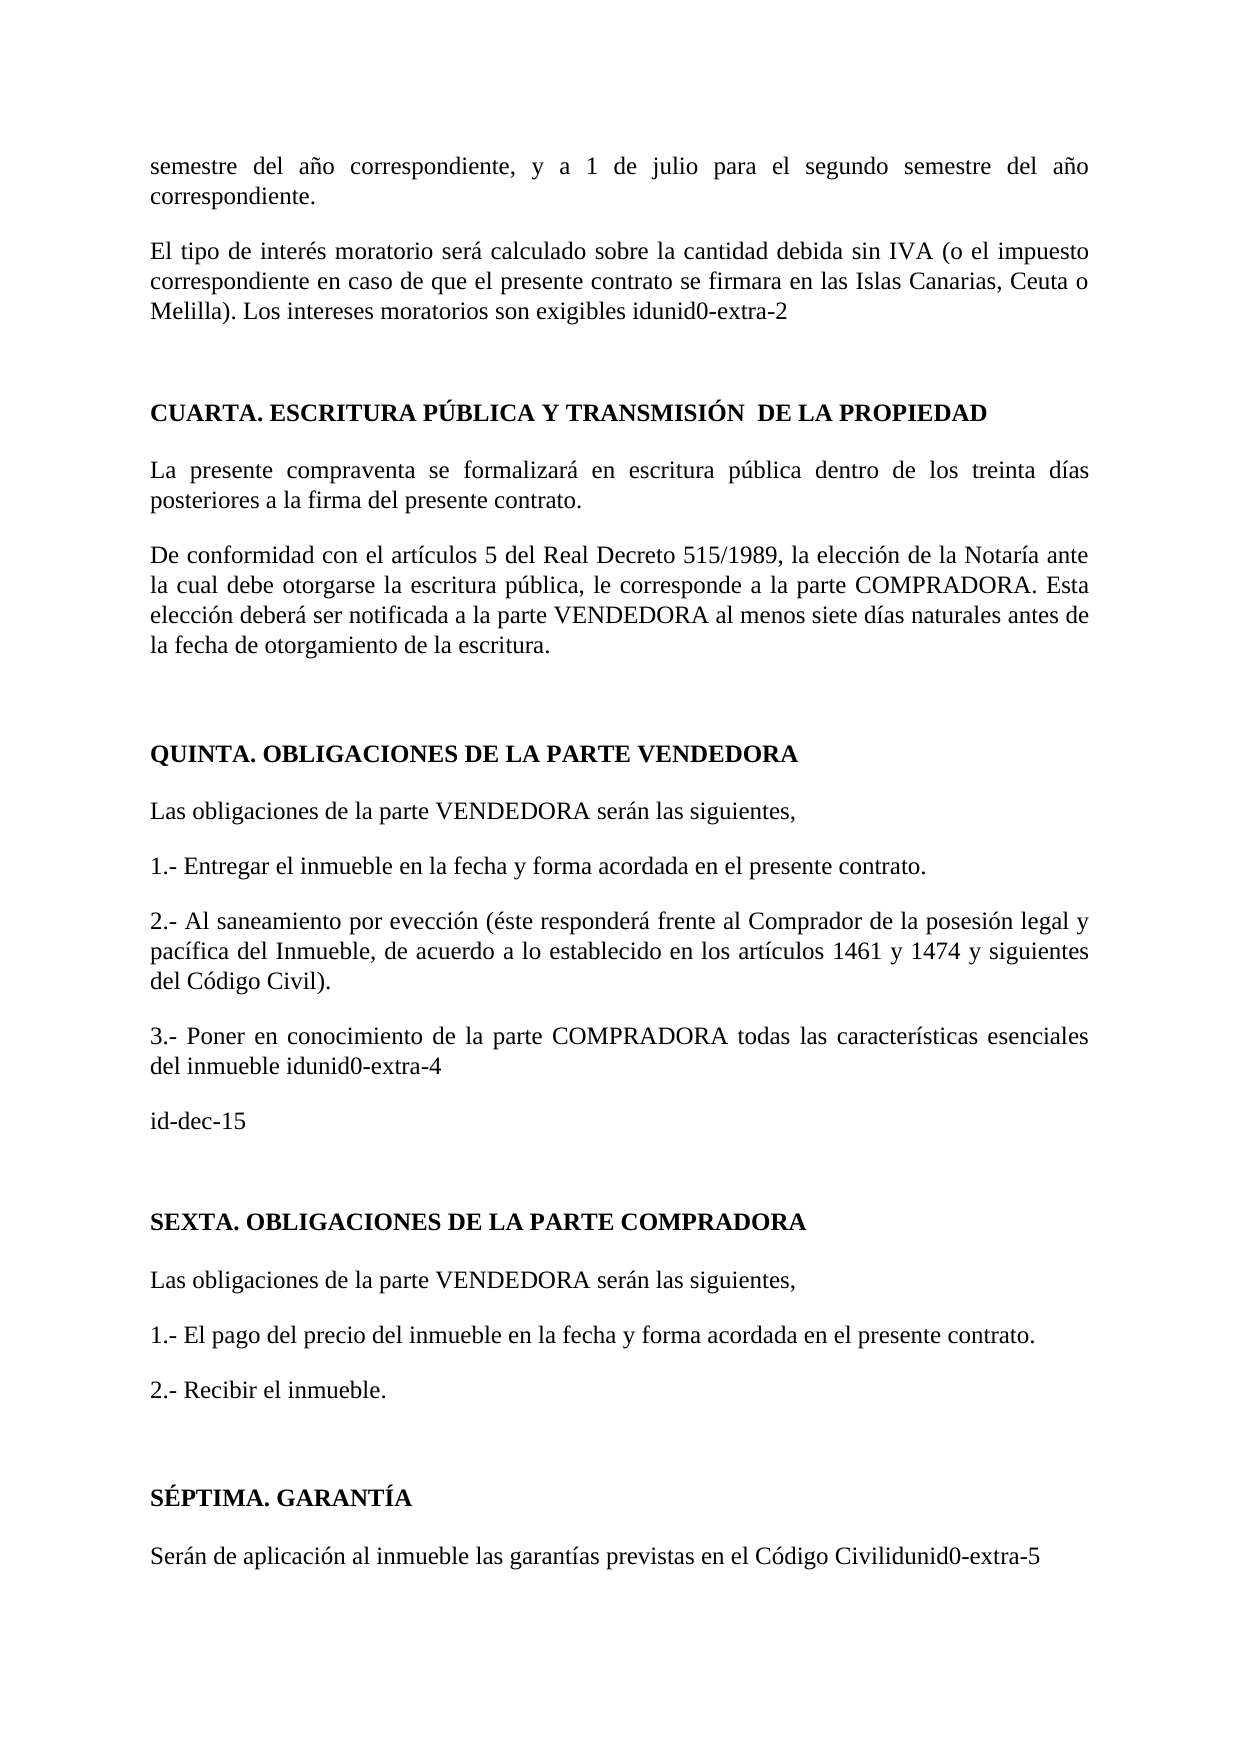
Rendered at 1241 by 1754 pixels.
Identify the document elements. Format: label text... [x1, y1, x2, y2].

text 2.- Al saneamiento por evección (éste responderá frente al Comprador de la posesión legal y pacífica del Inmueble, de acuerdo a lo establecido en los artículos 1461 y 1474 y siguientes del Código Civil). [150, 905, 1090, 995]
text 1.- El pago del precio del inmueble en la fecha y forma acordada en el presente contrato. [150, 1318, 1090, 1348]
text La presente compraventa se formalizará en escritura pública dentro de los treinta días posteriores a la firma del presente contrato. [150, 454, 1090, 514]
text SEXTA. OBLIGACIONES DE LA PARTE COMPRADORA [150, 1207, 1090, 1236]
text El tipo de interés moratorio será calculado sobre la cantidad debida sin IVA (o el impuesto correspondiente en caso de que el presente contrato se firmara en las Islas Canarias, Ceuta o Melilla). Los intereses moratorios son exigibles idunid0-extra-2 [150, 235, 1090, 325]
text 2.- Recibir el inmueble. [150, 1373, 1090, 1403]
text 3.- Poner en conocimiento de la parte COMPRADORA todas las características esenciales del inmueble idunid0-extra-4 [150, 1020, 1090, 1080]
text Serán de aplicación al inmueble las garantías previstas en el Código Civilidunid0-extra-5 [150, 1539, 1090, 1569]
text 1.- Entregar el inmueble en la fecha y forma acordada en el presente contrato. [150, 850, 1090, 880]
text CUARTA. ESCRITURA PÚBLICA Y TRANSMISIÓN DE LA PROPIEDAD [150, 398, 1090, 426]
text Las obligaciones de la parte VENDEDORA serán las siguientes, [150, 795, 1090, 825]
text semestre del año correspondiente, y a 1 de julio para el segundo semestre del año correspondiente. [150, 150, 1090, 210]
text SÉPTIMA. GARANTÍA [150, 1483, 1090, 1512]
text id-dec-15 [150, 1105, 1090, 1135]
text De conformidad con el artículos 5 del Real Decreto 515/1989, la elección de la Notaría ante la cual debe otorgarse la escritura pública, le corresponde a la parte COMPRADORA. Esta elección deberá ser notificada a la parte VENDEDORA al menos siete días naturales antes de la fecha de otorgamiento de la escritura. [150, 539, 1090, 659]
text QUINTA. OBLIGACIONES DE LA PARTE VENDEDORA [150, 739, 1090, 767]
text Las obligaciones de la parte VENDEDORA serán las siguientes, [150, 1263, 1090, 1293]
